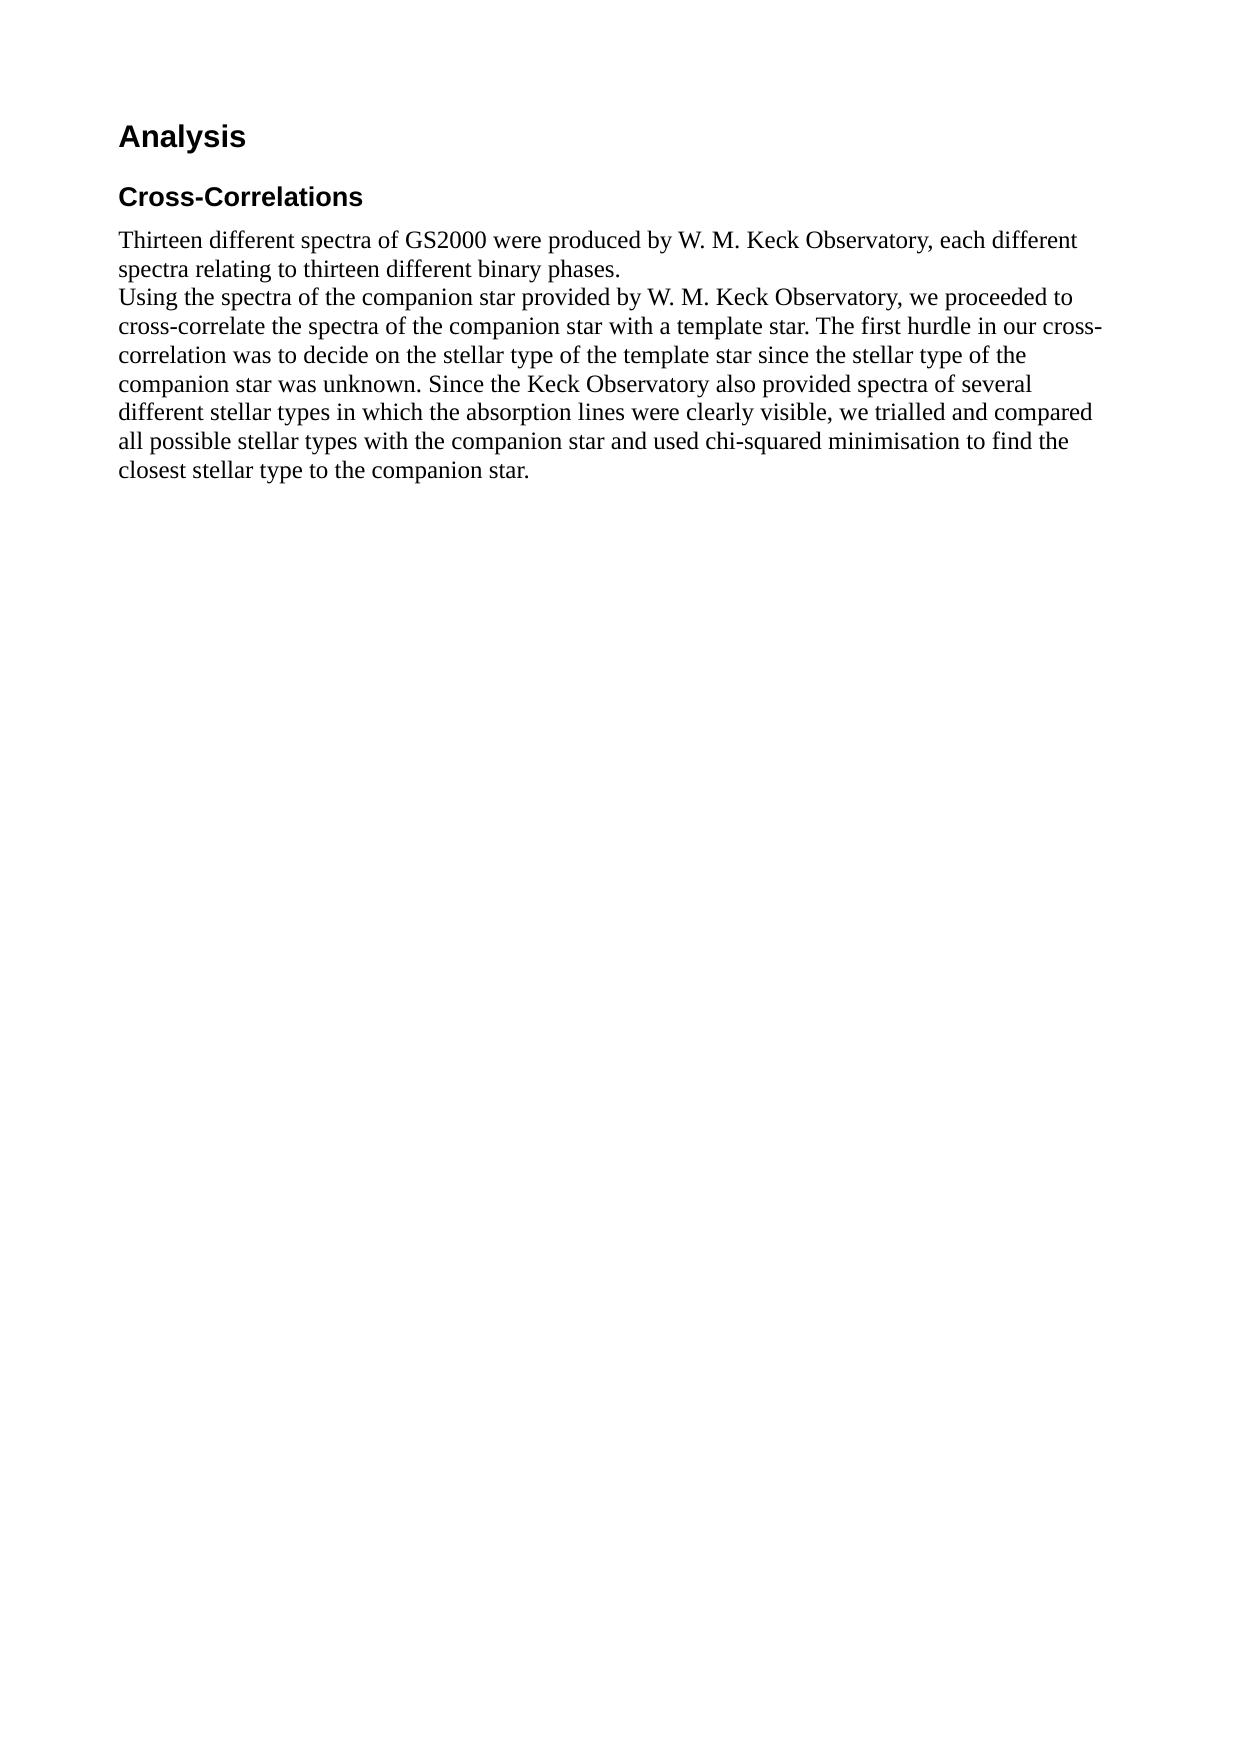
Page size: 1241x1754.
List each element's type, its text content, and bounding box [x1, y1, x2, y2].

text Using the spectra of the companion star provided by W. M. Keck Observatory, we proceeded to cross-correlate the spectra of the companion star with a template star. The first hurdle in our cross-correlation was to decide on the stellar type of the template star since the stellar type of the companion star was unknown. Since the Keck Observatory also provided spectra of several different stellar types in which the absorption lines were clearly visible, we trialled and compared all possible stellar types with the companion star and used chi-squared minimisation to find the closest stellar type to the companion star. [118, 282, 1122, 484]
text Thirteen different spectra of GS2000 were produced by W. M. Keck Observatory, each different spectra relating to thirteen different binary phases. [118, 225, 1122, 282]
subtitle Cross-Correlations [118, 181, 1122, 212]
subtitle Analysis [118, 118, 1122, 154]
